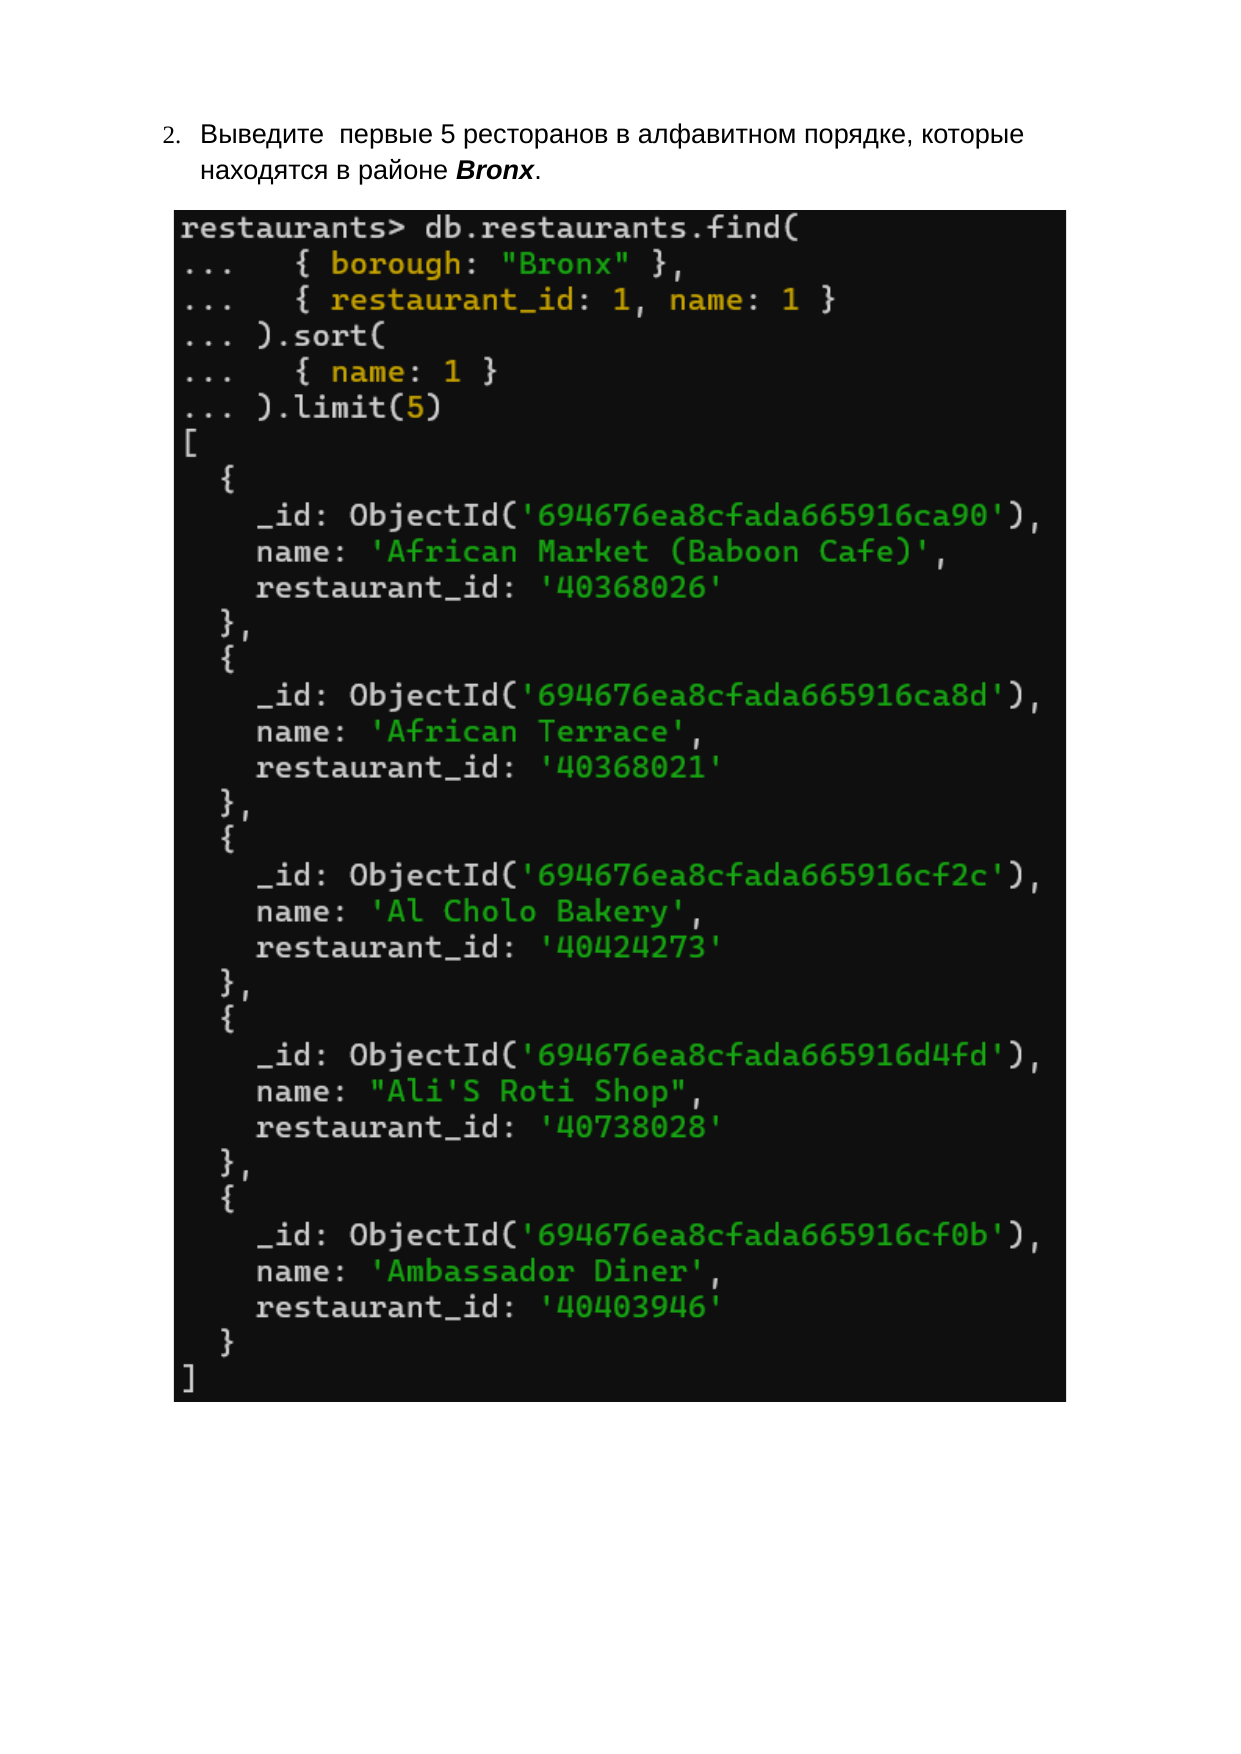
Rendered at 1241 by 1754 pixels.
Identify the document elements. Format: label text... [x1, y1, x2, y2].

list Выведите первые 5 ресторанов в алфавитном порядке, которые находятся в районе Bronx. [162, 118, 1122, 185]
picture [173, 210, 1067, 1402]
